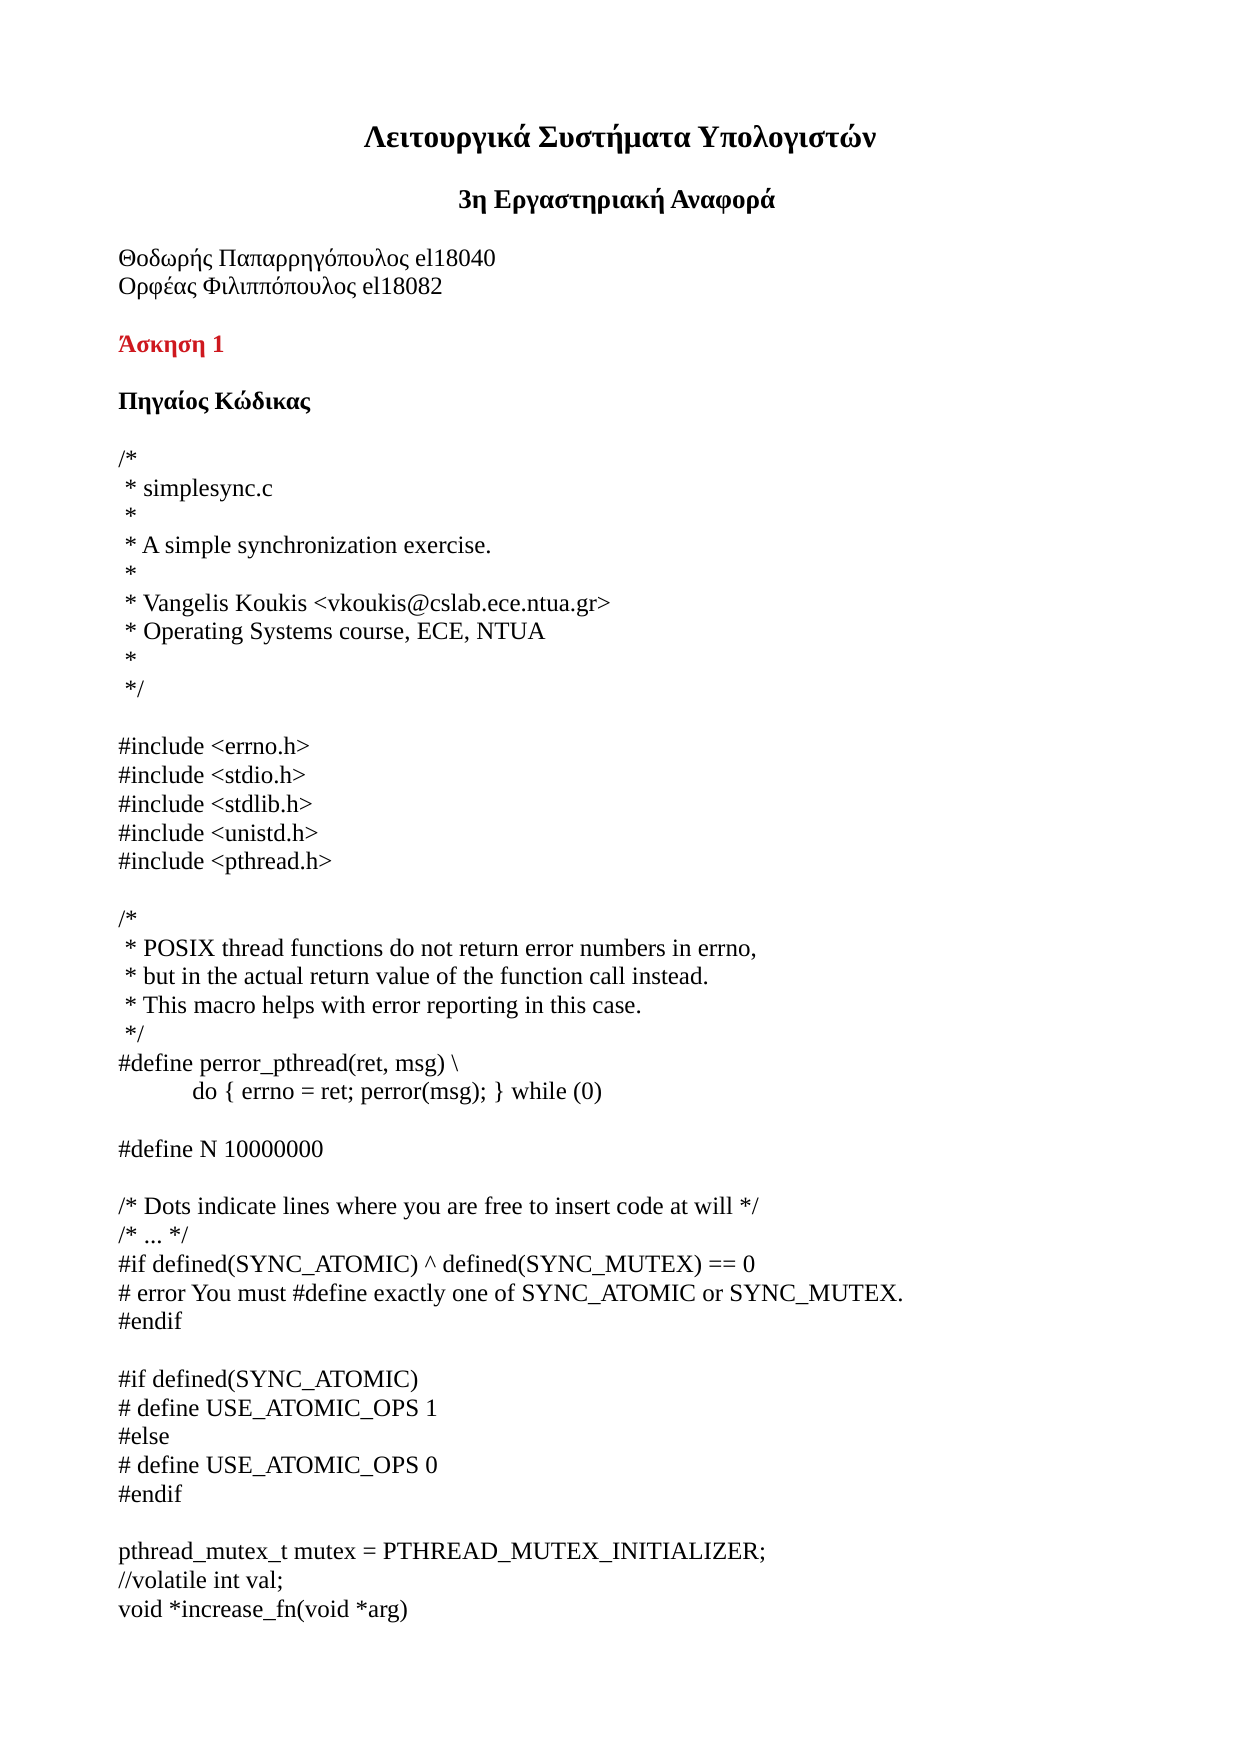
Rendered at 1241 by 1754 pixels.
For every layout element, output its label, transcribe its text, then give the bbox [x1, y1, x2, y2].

text * [118, 501, 1122, 530]
text pthread_mutex_t mutex = PTHREAD_MUTEX_INITIALIZER; [118, 1536, 1122, 1565]
text */ [118, 674, 1122, 703]
text # define USE_ATOMIC_OPS 0 [118, 1450, 1122, 1479]
text * This macro helps with error reporting in this case. [118, 990, 1122, 1019]
text /* ... */ [118, 1220, 1122, 1249]
text Πηγαίος Κώδικας [118, 386, 1122, 415]
text #include <pthread.h> [118, 846, 1122, 875]
text * Operating Systems course, ECE, NTUA [118, 616, 1122, 645]
text #include <unistd.h> [118, 818, 1122, 846]
text # error You must #define exactly one of SYNC_ATOMIC or SYNC_MUTEX. [118, 1278, 1122, 1306]
text #include <errno.h> [118, 731, 1122, 760]
text * simplesync.c [118, 473, 1122, 501]
text void *increase_fn(void *arg) [118, 1594, 1122, 1623]
text #define N 10000000 [118, 1134, 1122, 1163]
text /* [118, 904, 1122, 933]
text Άσκηση 1 [118, 329, 1122, 358]
text /* [118, 444, 1122, 473]
text #else [118, 1421, 1122, 1450]
text #if defined(SYNC_ATOMIC) [118, 1364, 1122, 1393]
text //volatile int val; [118, 1565, 1122, 1594]
text #define perror_pthread(ret, msg) \ [118, 1048, 1122, 1076]
text */ [118, 1019, 1122, 1048]
text /* Dots indicate lines where you are free to insert code at will */ [118, 1191, 1122, 1220]
text * A simple synchronization exercise. [118, 530, 1122, 559]
text * [118, 559, 1122, 588]
text #endif [118, 1479, 1122, 1508]
text #include <stdio.h> [118, 760, 1122, 789]
text #include <stdlib.h> [118, 789, 1122, 818]
text Θοδωρής Παπαρρηγόπουλος el18040 [118, 243, 1122, 271]
text Ορφέας Φιλιππόπουλος el18082 [118, 271, 1122, 300]
text #if defined(SYNC_ATOMIC) ^ defined(SYNC_MUTEX) == 0 [118, 1249, 1122, 1278]
text * Vangelis Koukis <vkoukis@cslab.ece.ntua.gr> [118, 588, 1122, 616]
text * but in the actual return value of the function call instead. [118, 961, 1122, 990]
text # define USE_ATOMIC_OPS 1 [118, 1393, 1122, 1421]
text Λειτουργικά Συστήματα Υπολογιστών [118, 118, 1122, 154]
text * POSIX thread functions do not return error numbers in errno, [118, 933, 1122, 961]
text * [118, 645, 1122, 674]
text 3η Εργαστηριακή Αναφορά [118, 183, 1122, 214]
text do { errno = ret; perror(msg); } while (0) [118, 1076, 1122, 1105]
text #endif [118, 1306, 1122, 1335]
